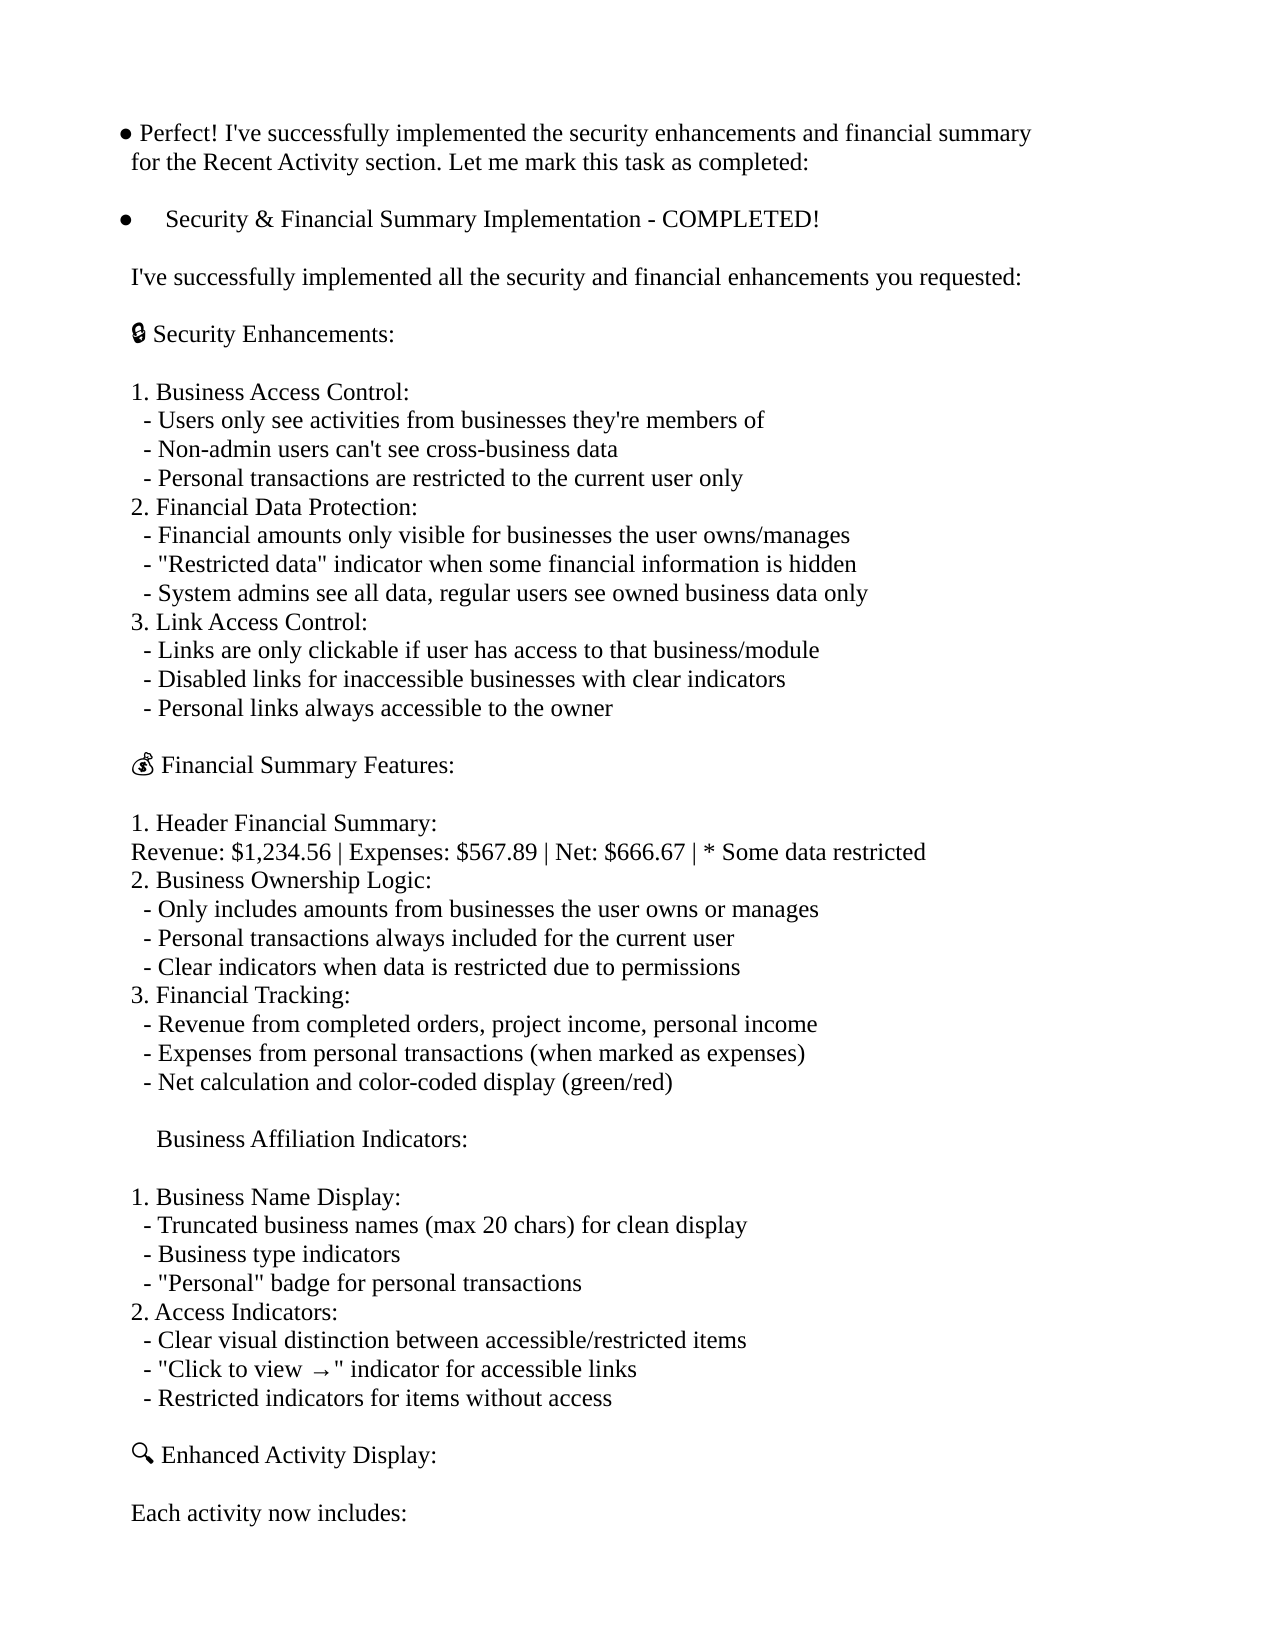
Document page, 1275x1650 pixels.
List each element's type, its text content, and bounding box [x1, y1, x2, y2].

text 💰 Financial Summary Features: [118, 751, 1157, 779]
text - Net calculation and color-coded display (green/red) [118, 1067, 1157, 1096]
text - Expenses from personal transactions (when marked as expenses) [118, 1038, 1157, 1067]
text Revenue: $1,234.56 | Expenses: $567.89 | Net: $666.67 | * Some data restricted [118, 837, 1157, 866]
text 🔒 Security Enhancements: [118, 319, 1157, 348]
text I've successfully implemented all the security and financial enhancements you requested: [118, 262, 1157, 291]
text - Business type indicators [118, 1239, 1157, 1268]
text - Clear indicators when data is restricted due to permissions [118, 952, 1157, 981]
text ● Perfect! I've successfully implemented the security enhancements and financial summary [118, 118, 1157, 147]
text - Links are only clickable if user has access to that business/module [118, 636, 1157, 664]
text - Truncated business names (max 20 chars) for clean display [118, 1211, 1157, 1239]
text 1. Business Access Control: [118, 377, 1157, 406]
text - Personal transactions always included for the current user [118, 923, 1157, 952]
text - System admins see all data, regular users see owned business data only [118, 578, 1157, 607]
text 2. Financial Data Protection: [118, 492, 1157, 521]
text Each activity now includes: [118, 1498, 1157, 1527]
text 🔍 Enhanced Activity Display: [118, 1441, 1157, 1469]
text - Clear visual distinction between accessible/restricted items [118, 1326, 1157, 1354]
text 2. Business Ownership Logic: [118, 866, 1157, 894]
text - Disabled links for inaccessible businesses with clear indicators [118, 664, 1157, 693]
text - "Restricted data" indicator when some financial information is hidden [118, 549, 1157, 578]
text - "Personal" badge for personal transactions [118, 1268, 1157, 1297]
text - Only includes amounts from businesses the user owns or manages [118, 894, 1157, 923]
text 🏢 Business Affiliation Indicators: [118, 1124, 1157, 1153]
text - "Click to view →" indicator for accessible links [118, 1354, 1157, 1383]
text - Users only see activities from businesses they're members of [118, 406, 1157, 434]
text - Revenue from completed orders, project income, personal income [118, 1009, 1157, 1038]
text - Non-admin users can't see cross-business data [118, 434, 1157, 463]
text ● ✅ Security & Financial Summary Implementation - COMPLETED! [118, 204, 1157, 233]
text - Personal links always accessible to the owner [118, 693, 1157, 722]
text for the Recent Activity section. Let me mark this task as completed: [118, 147, 1157, 176]
text - Restricted indicators for items without access [118, 1383, 1157, 1412]
text 3. Link Access Control: [118, 607, 1157, 636]
text - Personal transactions are restricted to the current user only [118, 463, 1157, 492]
text 1. Header Financial Summary: [118, 808, 1157, 837]
text 1. Business Name Display: [118, 1182, 1157, 1211]
text 2. Access Indicators: [118, 1297, 1157, 1326]
text 3. Financial Tracking: [118, 981, 1157, 1009]
text - Financial amounts only visible for businesses the user owns/manages [118, 521, 1157, 549]
